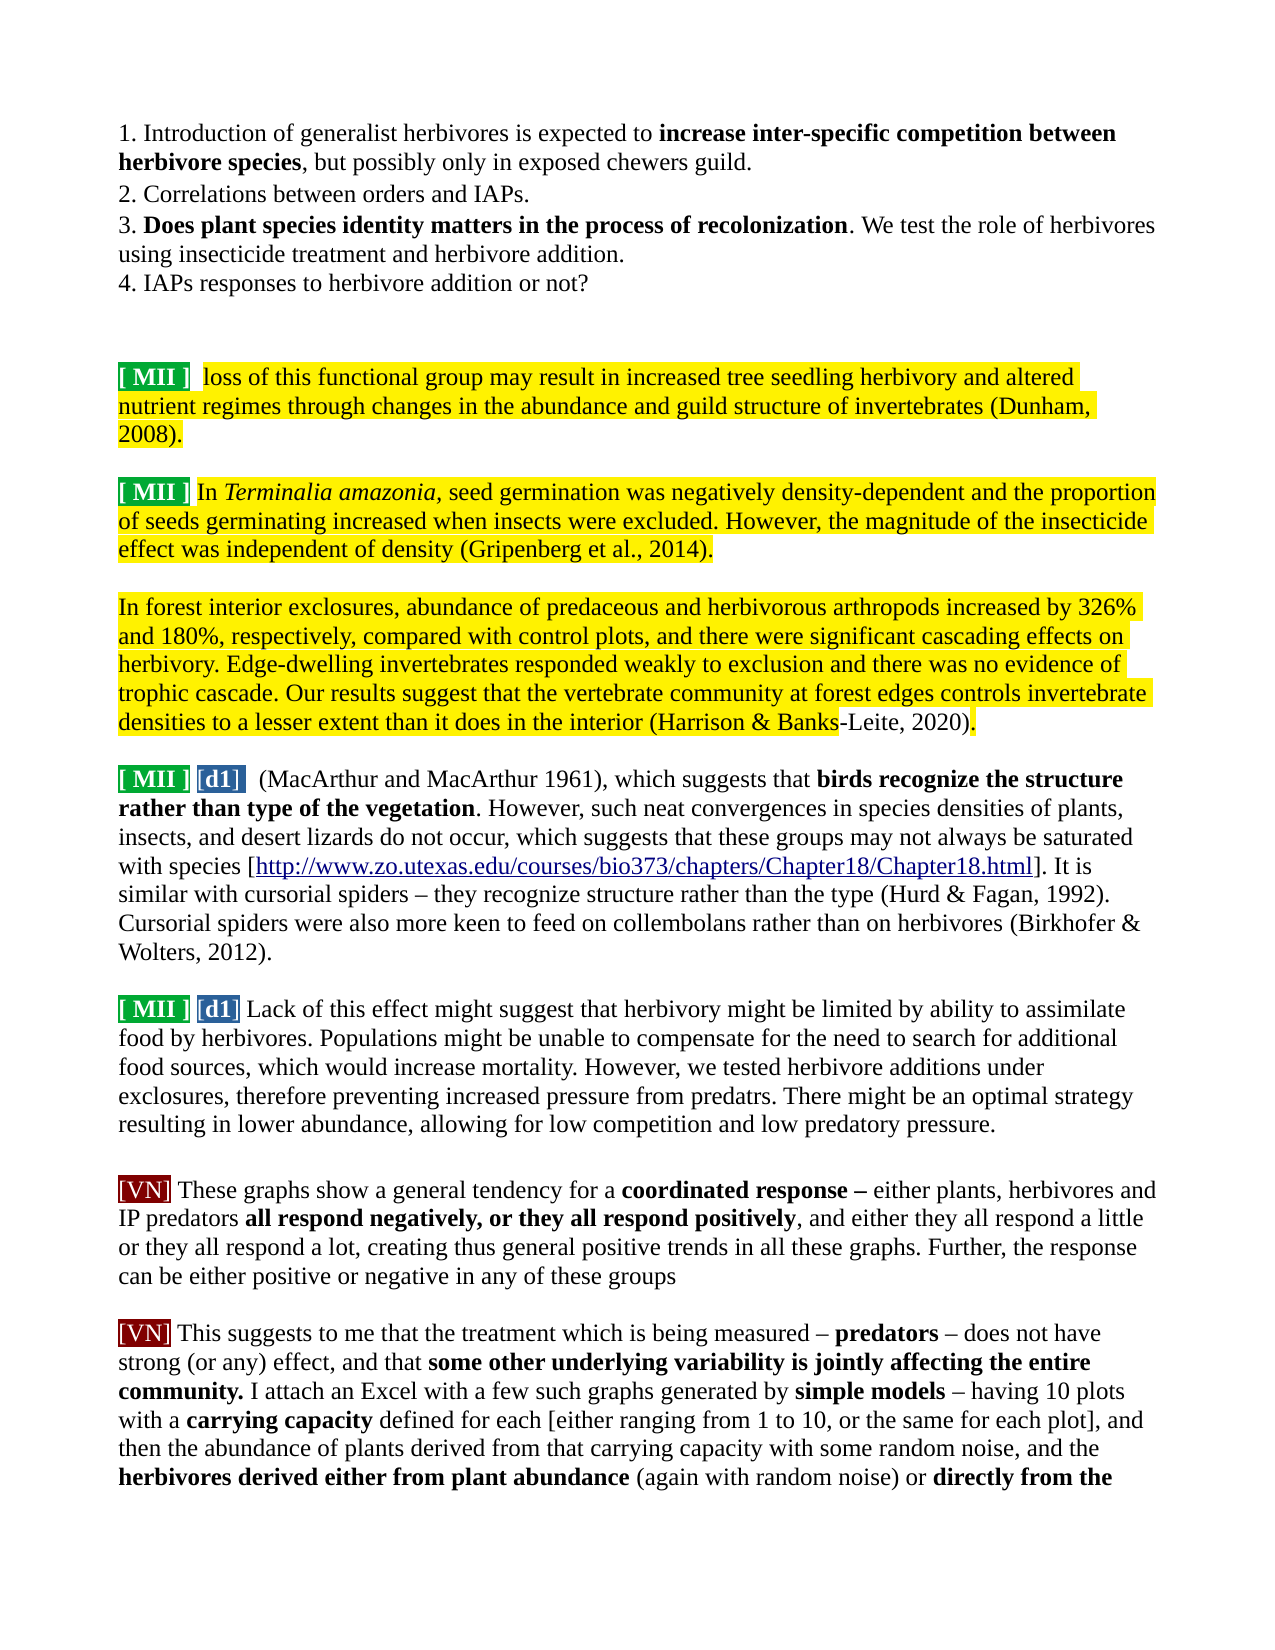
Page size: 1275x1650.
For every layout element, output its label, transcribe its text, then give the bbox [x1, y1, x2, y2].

text 2. Correlations between orders and IAPs. [118, 179, 1157, 207]
text [VN] This suggests to me that the treatment which is being measured – predators – does not have strong (or any) effect, and that some other underlying variability is jointly affecting the entire community. I attach an Excel with a few such graphs generated by simple models – having 10 plots with a carrying capacity defined for each [either ranging from 1 to 10, or the same for each plot], and then the abundance of plants derived from that carrying capacity with some random noise, and the herbivores derived either from plant abundance (again with random noise) or directly from the [118, 1318, 1157, 1491]
text 4. IAPs responses to herbivore addition or not? [118, 268, 1157, 297]
text [ MII ] loss of this functional group may result in increased tree seedling herbivory and altered nutrient regimes through changes in the abundance and guild structure of invertebrates (Dunham, 2008). [118, 362, 1157, 448]
text 3. Does plant species identity matters in the process of recolonization. We test the role of herbivores using insecticide treatment and herbivore addition. [118, 210, 1157, 268]
text [ MII ] In Terminalia amazonia, seed germination was negatively density‐dependent and the proportion of seeds germinating increased when insects were excluded. However, the magnitude of the insecticide effect was independent of density (Gripenberg et al., 2014). [118, 477, 1157, 563]
text [VN] These graphs show a general tendency for a coordinated response – either plants, herbivores and IP predators all respond negatively, or they all respond positively, and either they all respond a little or they all respond a lot, creating thus general positive trends in all these graphs. Further, the response can be either positive or negative in any of these groups [118, 1175, 1157, 1290]
text In forest interior exclosures, abundance of predaceous and herbivorous arthropods increased by 326% and 180%, respectively, compared with control plots, and there were significant cascading effects on herbivory. Edge‐dwelling invertebrates responded weakly to exclusion and there was no evidence of trophic cascade. Our results suggest that the vertebrate community at forest edges controls invertebrate densities to a lesser extent than it does in the interior (Harrison & Banks‐Leite, 2020). [118, 592, 1157, 736]
text [ MII ] [d1] Lack of this effect might suggest that herbivory might be limited by ability to assimilate food by herbivores. Populations might be unable to compensate for the need to search for additional food sources, which would increase mortality. However, we tested herbivore additions under exclosures, therefore preventing increased pressure from predatrs. There might be an optimal strategy resulting in lower abundance, allowing for low competition and low predatory pressure. [118, 994, 1157, 1138]
text [ MII ] [d1] (MacArthur and MacArthur 1961), which suggests that birds recognize the structure rather than type of the vegetation. However, such neat convergences in species densities of plants, insects, and desert lizards do not occur, which suggests that these groups may not always be saturated with species [http://www.zo.utexas.edu/courses/bio373/chapters/Chapter18/Chapter18.html]. It is similar with cursorial spiders – they recognize structure rather than the type (Hurd & Fagan, 1992). Cursorial spiders were also more keen to feed on collembolans rather than on herbivores (Birkhofer & Wolters, 2012). [118, 764, 1157, 966]
text 1. Introduction of generalist herbivores is expected to increase inter-specific competition between herbivore species, but possibly only in exposed chewers guild. [118, 118, 1157, 176]
